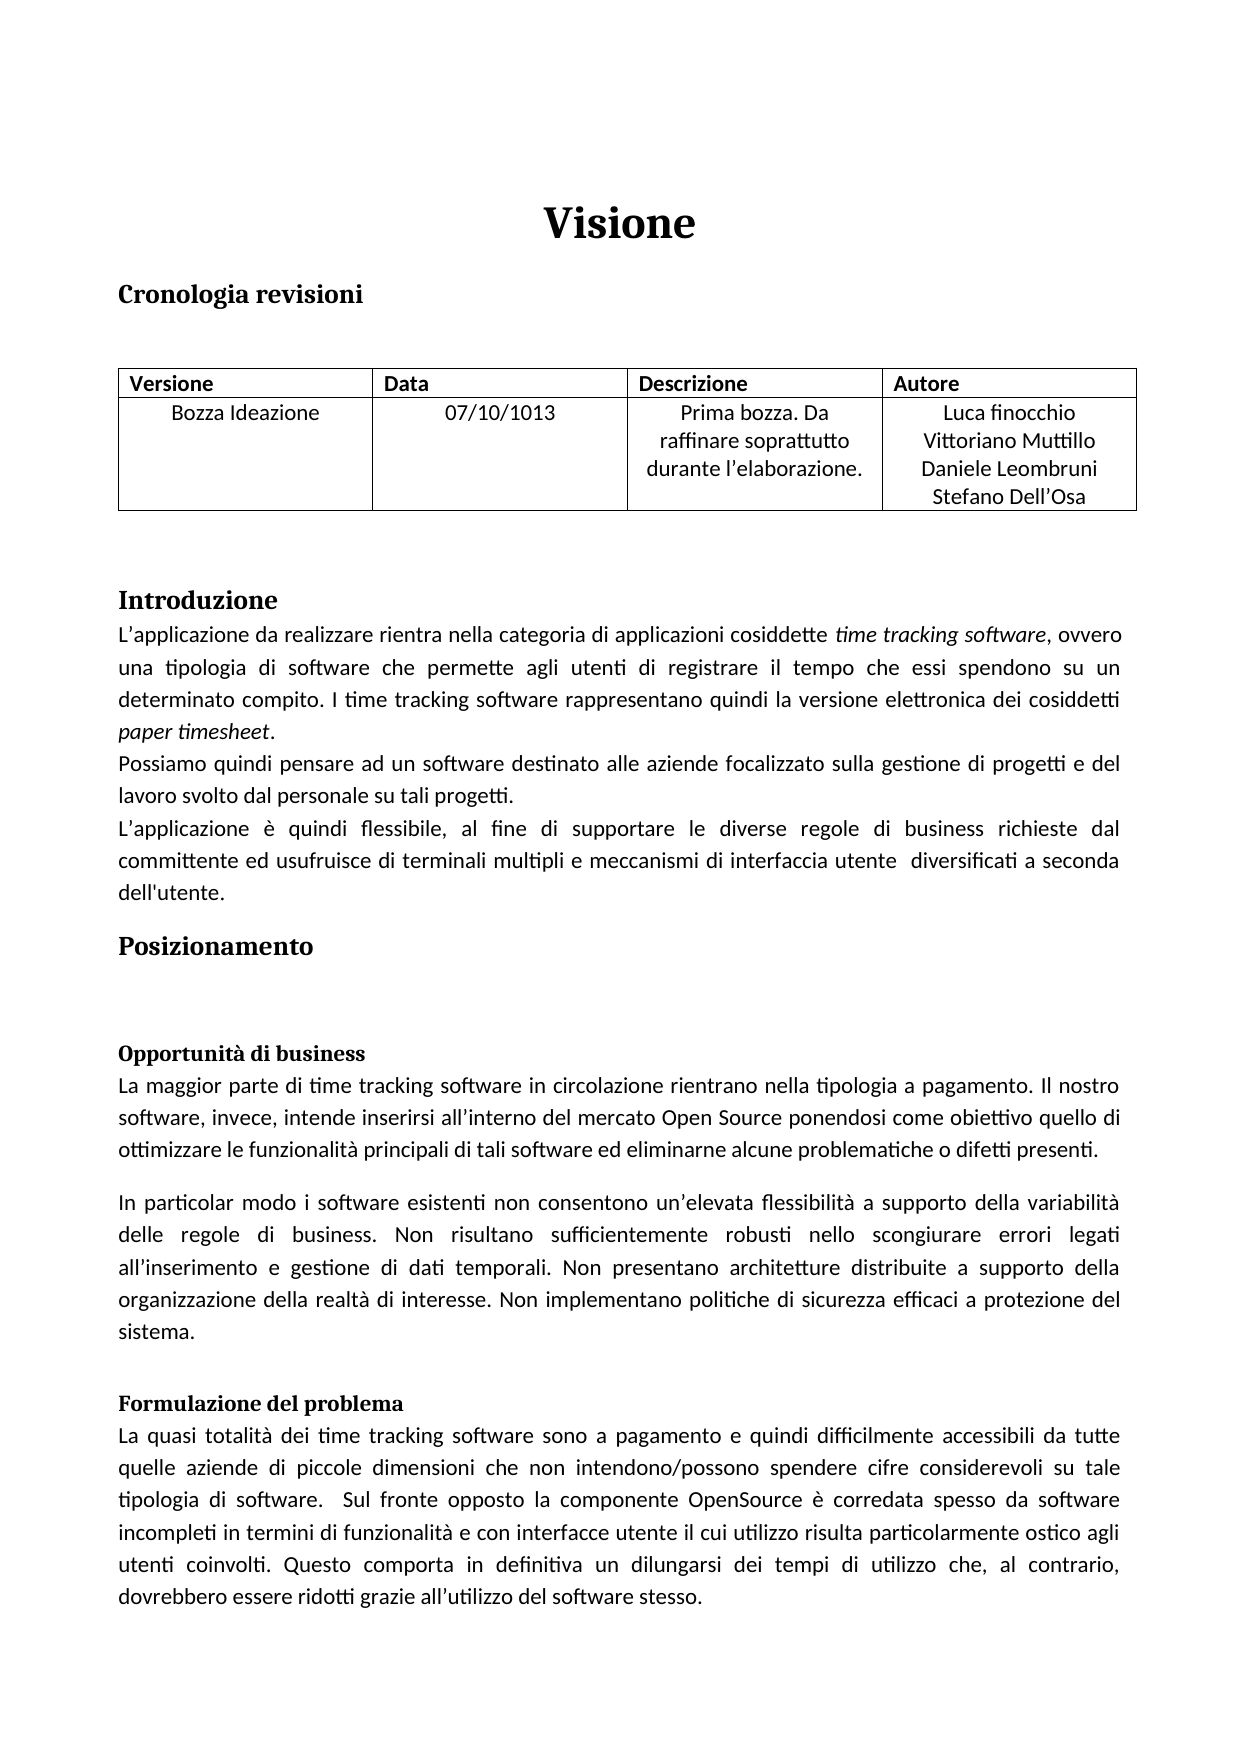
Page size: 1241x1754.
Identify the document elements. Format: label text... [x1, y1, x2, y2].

table_cell Prima bozza. Da raffinare soprattutto durante l’elaborazione. [628, 398, 882, 510]
subtitle Formulazione del problema [118, 1391, 1122, 1417]
text In particolar modo i software esistenti non consentono un’elevata flessibilità a supporto della variabilità delle regole di business. Non risultano sufficientemente robusti nello scongiurare errori legati all’inserimento e gestione di dati temporali. Non presentano architetture distribuite a supporto della organizzazione della realtà di interesse. Non implementano politiche di sicurezza efficaci a protezione del sistema. [118, 1188, 1122, 1345]
table_header Descrizione [628, 369, 882, 397]
text L’applicazione è quindi flessibile, al fine di supportare le diverse regole di business richieste dal committente ed usufruisce di terminali multipli e meccanismi di interfaccia utente diversificati a seconda dell'utente. [118, 814, 1122, 906]
subtitle Cronologia revisioni [118, 279, 1122, 310]
table_cell Bozza Ideazione [119, 398, 372, 510]
text La maggior parte di time tracking software in circolazione rientrano nella tipologia a pagamento. Il nostro software, invece, intende inserirsi all’interno del mercato Open Source ponendosi come obiettivo quello di ottimizzare le funzionalità principali di tali software ed eliminarne alcune problematiche o difetti presenti. [118, 1071, 1122, 1163]
text Possiamo quindi pensare ad un software destinato alle aziende focalizzato sulla gestione di progetti e del lavoro svolto dal personale su tali progetti. [118, 749, 1122, 809]
subtitle Posizionamento [118, 931, 1122, 962]
table_cell 07/10/1013 [373, 398, 627, 510]
table_header Versione [119, 369, 372, 397]
text La quasi totalità dei time tracking software sono a pagamento e quindi difficilmente accessibili da tutte quelle aziende di piccole dimensioni che non intendono/possono spendere cifre considerevoli su tale tipologia di software. Sul fronte opposto la componente OpenSource è corredata spesso da software incompleti in termini di funzionalità e con interfacce utente il cui utilizzo risulta particolarmente ostico agli utenti coinvolti. Questo comporta in definitiva un dilungarsi dei tempi di utilizzo che, al contrario, dovrebbero essere ridotti grazie all’utilizzo del software stesso. [118, 1421, 1122, 1610]
subtitle Opportunità di business [118, 1041, 1122, 1067]
table_cell Luca finocchio Vittoriano Muttillo Daniele Leombruni Stefano Dell’Osa [883, 398, 1136, 510]
table_header Data [373, 369, 627, 397]
text L’applicazione da realizzare rientra nella categoria di applicazioni cosiddette time tracking software, ovvero una tipologia di software che permette agli utenti di registrare il tempo che essi spendono su un determinato compito. I time tracking software rappresentano quindi la versione elettronica dei cosiddetti paper timesheet. [118, 621, 1122, 745]
subtitle Visione [118, 198, 1122, 250]
subtitle Introduzione [118, 585, 1122, 616]
table_header Autore [883, 369, 1136, 397]
